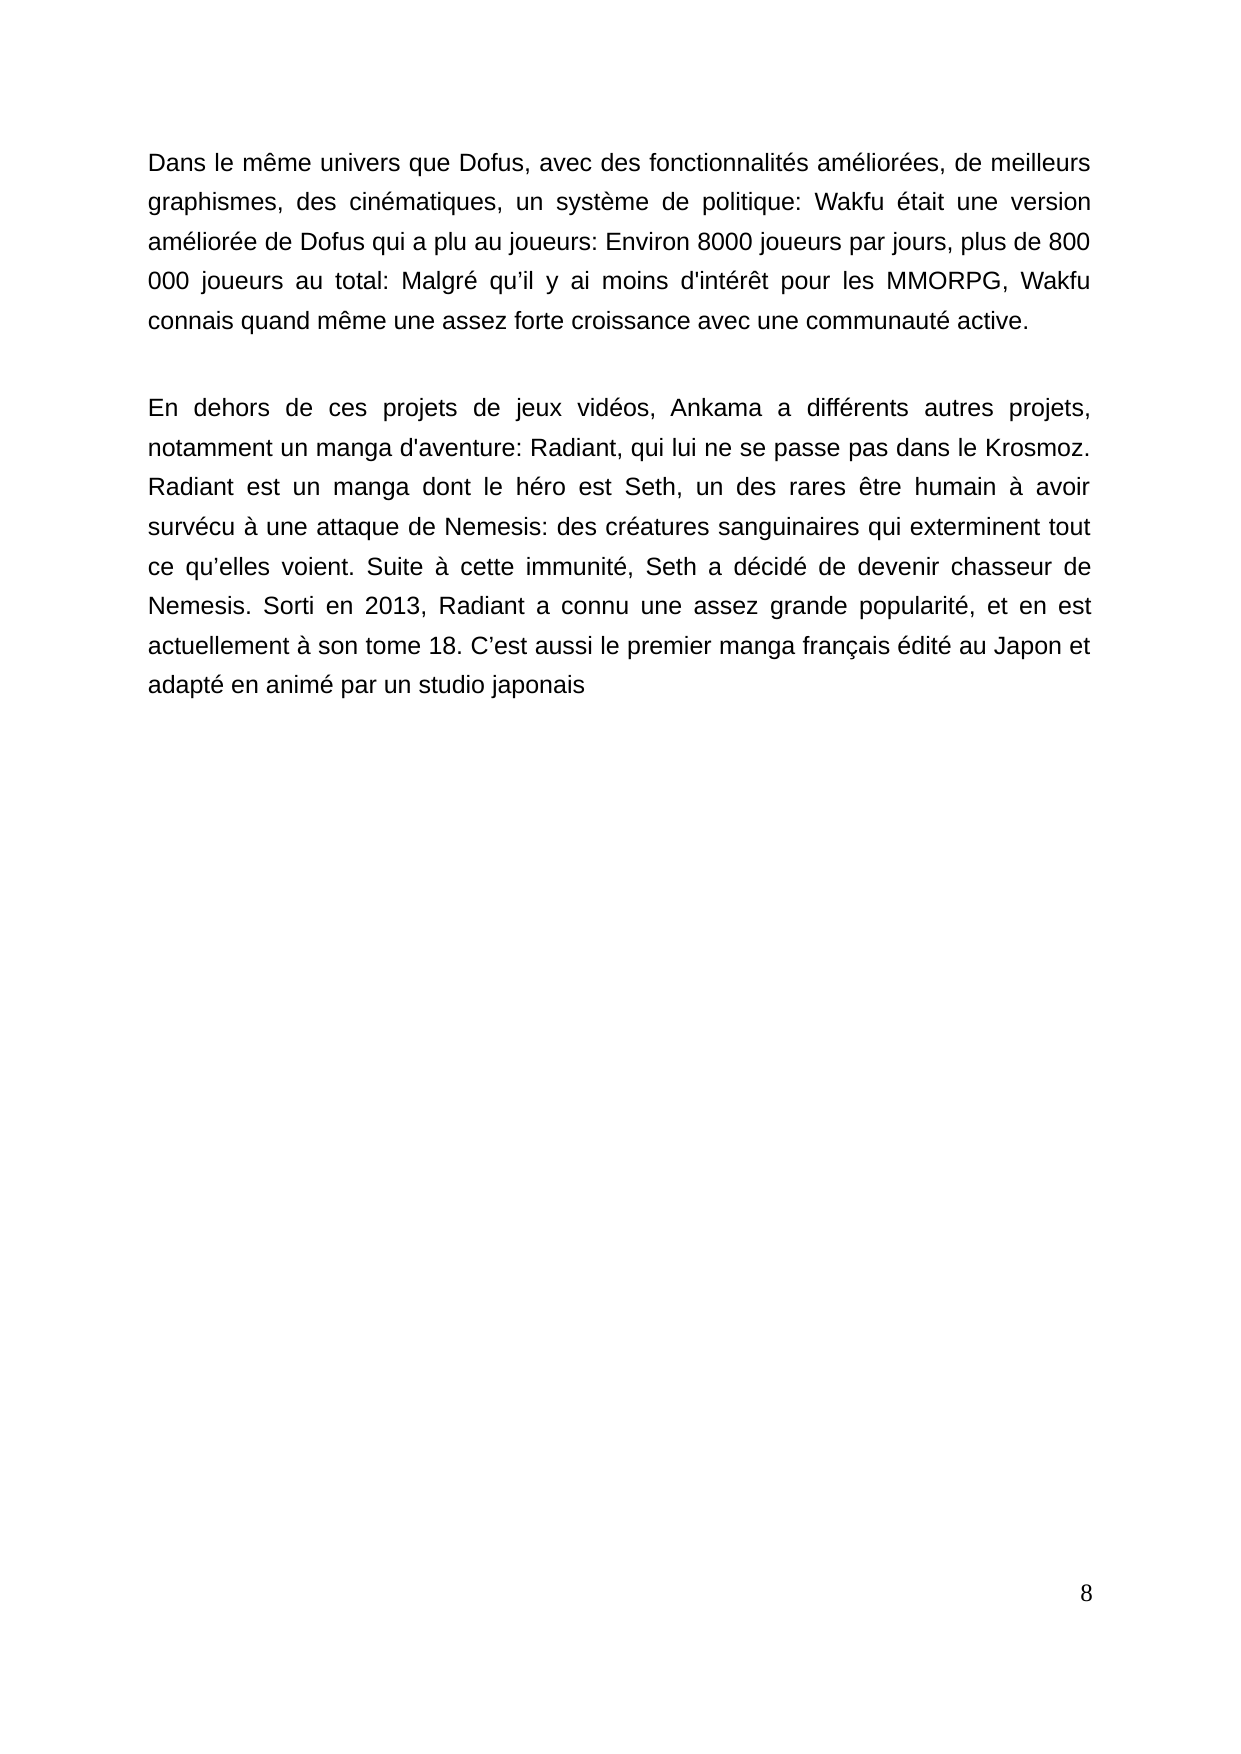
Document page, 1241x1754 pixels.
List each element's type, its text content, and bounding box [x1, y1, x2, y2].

text En dehors de ces projets de jeux vidéos, Ankama a différents autres projets, notamment un manga d'aventure: Radiant, qui lui ne se passe pas dans le Krosmoz. Radiant est un manga dont le héro est Seth, un des rares être humain à avoir survécu à une attaque de Nemesis: des créatures sanguinaires qui exterminent tout ce qu’elles voient. Suite à cette immunité, Seth a décidé de devenir chasseur de Nemesis. Sorti en 2013, Radiant a connu une assez grande popularité, et en est actuellement à son tome 18. C’est aussi le premier manga français édité au Japon et adapté en animé par un studio japonais [148, 393, 1093, 699]
text Dans le même univers que Dofus, avec des fonctionnalités améliorées, de meilleurs graphismes, des cinématiques, un système de politique: Wakfu était une version améliorée de Dofus qui a plu au joueurs: Environ 8000 joueurs par jours, plus de 800 000 joueurs au total: Malgré qu’il y ai moins d'intérêt pour les MMORPG, Wakfu connais quand même une assez forte croissance avec une communauté active. [148, 148, 1093, 335]
